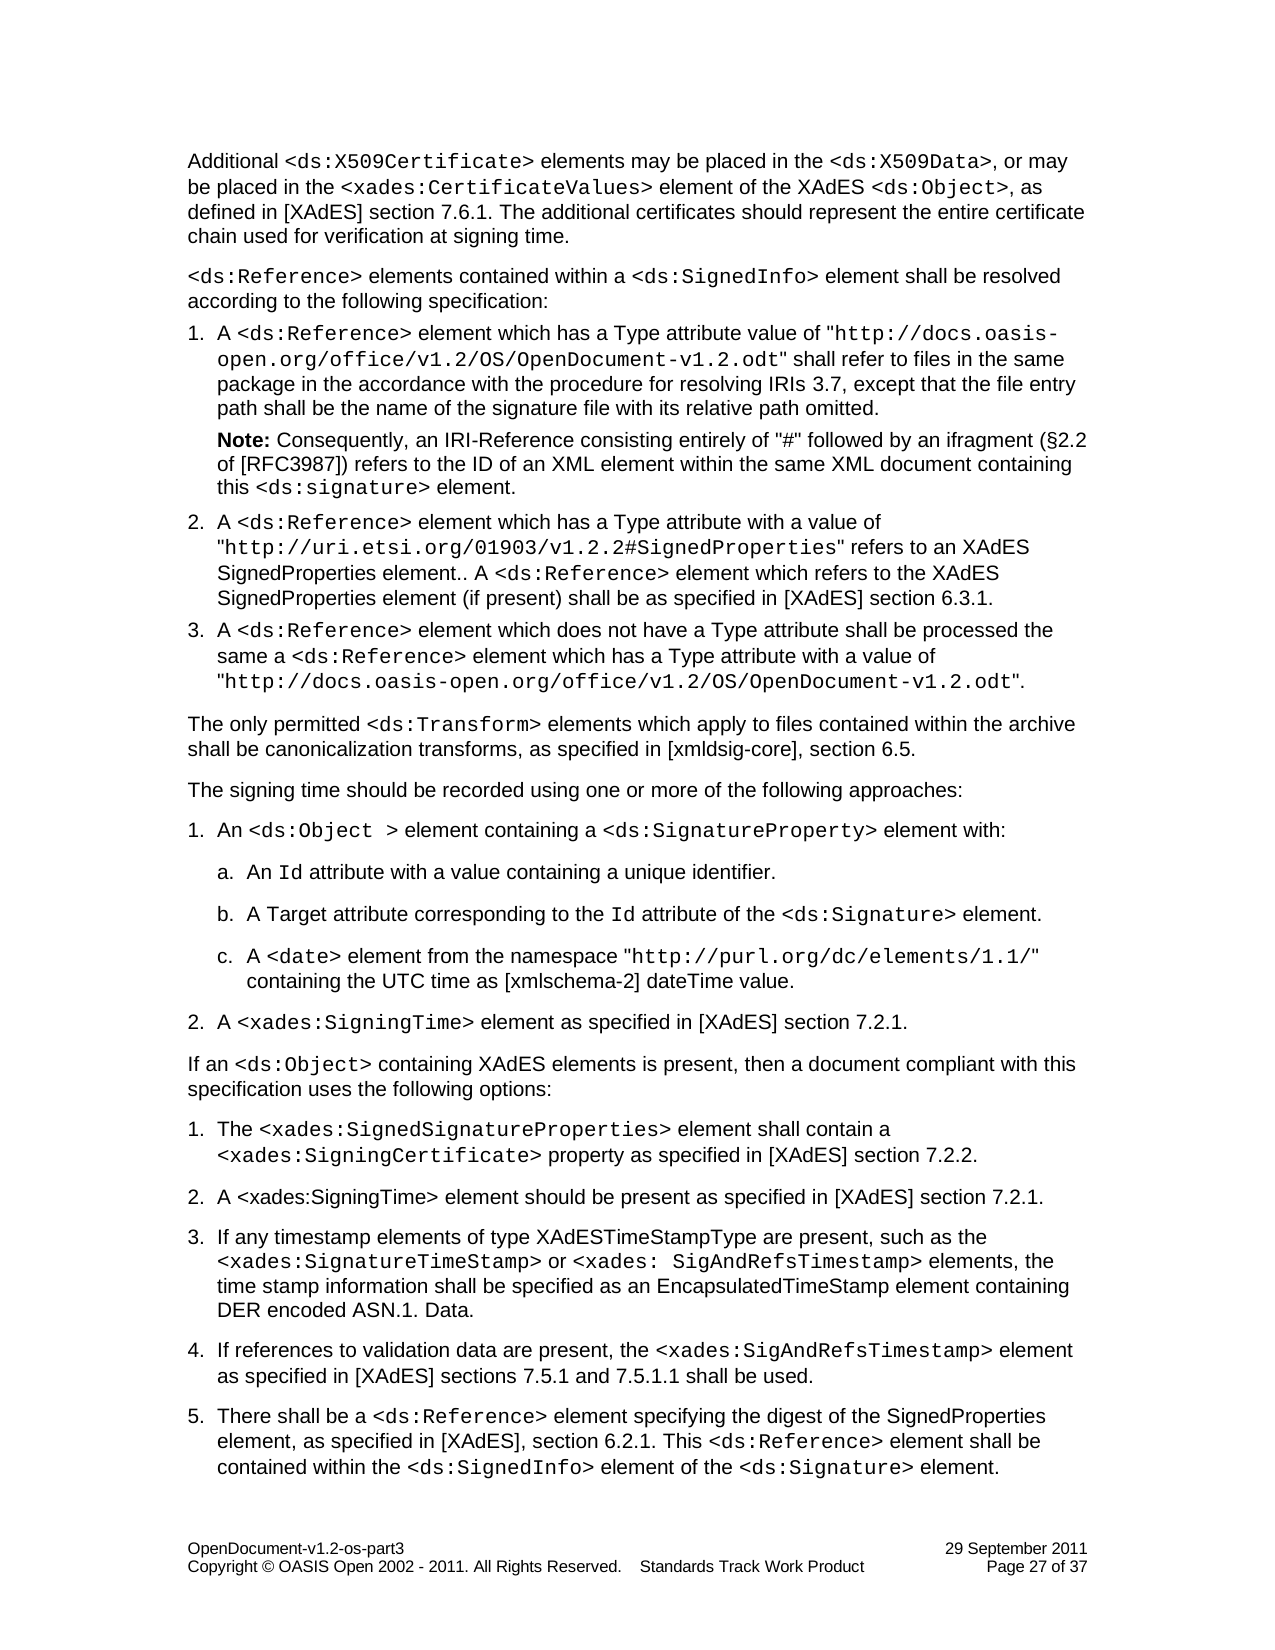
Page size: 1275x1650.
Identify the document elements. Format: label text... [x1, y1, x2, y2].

text The signing time should be recorded using one or more of the following approaches: [187, 778, 1088, 802]
list Note: Consequently, an IRI-Reference consisting entirely of "#" followed by an ifragment (§2.2 of [RFC3987]) refers to the ID of an XML element within the same XML document containing this <ds:signature> element. [187, 429, 1088, 501]
text If an <ds:Object> containing XAdES elements is present, then a document compliant with this specification uses the following options: [187, 1052, 1088, 1101]
text <ds:Reference> elements contained within a <ds:SignedInfo> element shall be resolved according to the following specification: [187, 264, 1088, 313]
list There shall be a <ds:Reference> element specifying the digest of the SignedProperties element, as specified in [XAdES], section 6.2.1. This <ds:Reference> element shall be contained within the <ds:SignedInfo> element of the <ds:Signature> element. [187, 1404, 1088, 1481]
text Additional <ds:X509Certificate> elements may be placed in the <ds:X509Data>, or may be placed in the <xades:CertificateValues> element of the XAdES <ds:Object>, as defined in [XAdES] section 7.6.1. The additional certificates should represent the entire certificate chain used for verification at signing time. [187, 150, 1088, 248]
text The only permitted <ds:Transform> elements which apply to files contained within the archive shall be canonicalization transforms, as specified in [xmldsig-core], section 6.5. [187, 712, 1088, 761]
list If any timestamp elements of type XAdESTimeStampType are present, such as the <xades:SignatureTimeStamp> or <xades: SigAndRefsTimestamp> elements, the time stamp information shall be specified as an EncapsulatedTimeStamp element containing DER encoded ASN.1. Data. [187, 1226, 1088, 1322]
list A <ds:Reference> element which has a Type attribute value of "http://docs.oasis-open.org/office/v1.2/OS/OpenDocument-v1.2.odt" shall refer to files in the same package in the accordance with the procedure for resolving IRIs 3.7, except that the file entry path shall be the name of the signature file with its relative path omitted. [187, 322, 1088, 420]
list The <xades:SignedSignatureProperties> element shall contain a <xades:SigningCertificate> property as specified in [XAdES] section 7.2.2. [187, 1118, 1088, 1169]
list A <date> element from the namespace "http://purl.org/dc/elements/1.1/" containing the UTC time as [xmlschema-2] dateTime value. [217, 944, 1088, 993]
list A <ds:Reference> element which has a Type attribute with a value of "http://uri.etsi.org/01903/v1.2.2#SignedProperties" refers to an XAdES SignedProperties element.. A <ds:Reference> element which refers to the XAdES SignedProperties element (if present) shall be as specified in [XAdES] section 6.3.1. [187, 510, 1088, 610]
list A <ds:Reference> element which does not have a Type attribute shall be processed the same a <ds:Reference> element which has a Type attribute with a value of "http://docs.oasis-open.org/office/v1.2/OS/OpenDocument-v1.2.odt". [187, 619, 1088, 695]
list An Id attribute with a value containing a unique identifier. [217, 860, 1088, 886]
list If references to validation data are present, the <xades:SigAndRefsTimestamp> element as specified in [XAdES] sections 7.5.1 and 7.5.1.1 shall be used. [187, 1339, 1088, 1388]
list A <xades:SigningTime> element as specified in [XAdES] section 7.2.1. [187, 1010, 1088, 1036]
list A <xades:SigningTime> element should be present as specified in [XAdES] section 7.2.1. [187, 1185, 1088, 1209]
list An <ds:Object > element containing a <ds:SignatureProperty> element with: [187, 818, 1088, 844]
list A Target attribute corresponding to the Id attribute of the <ds:Signature> element. [217, 902, 1088, 928]
